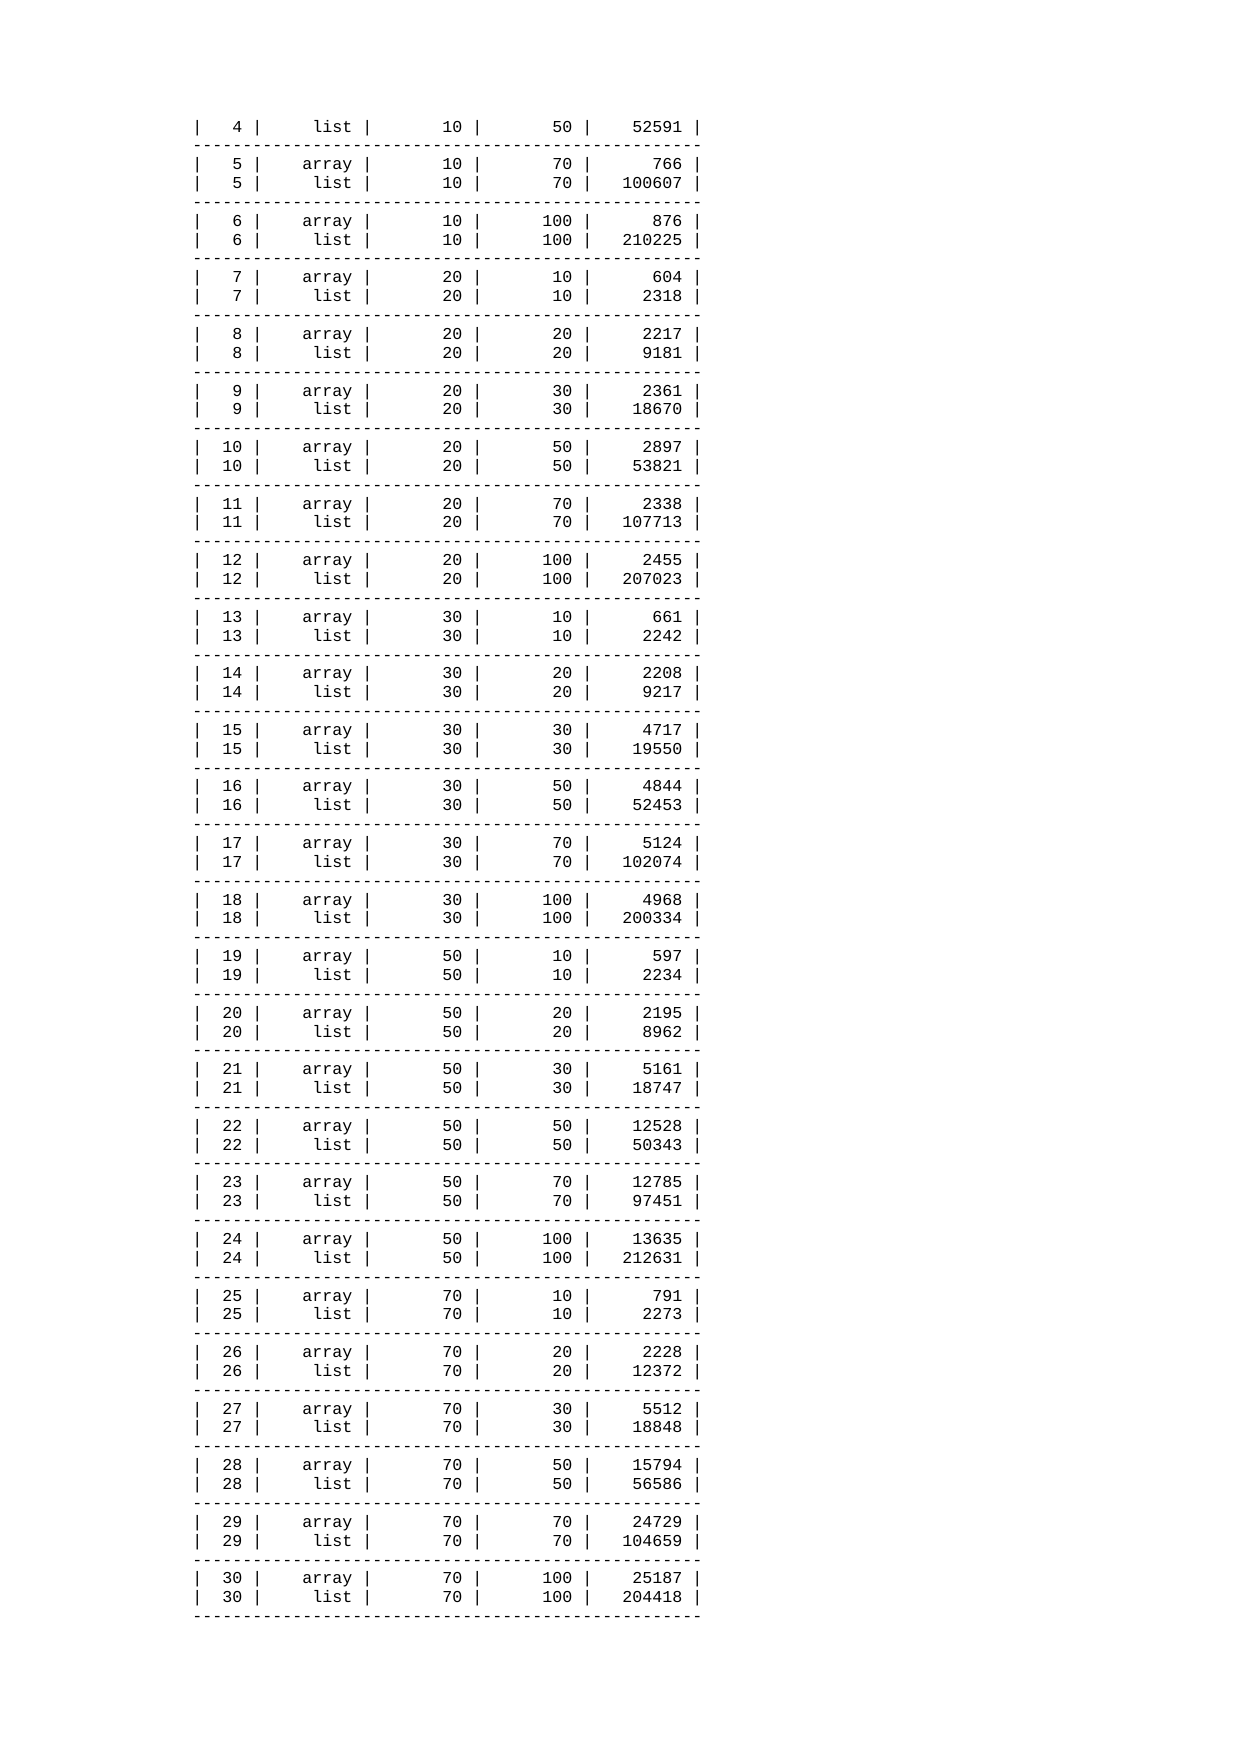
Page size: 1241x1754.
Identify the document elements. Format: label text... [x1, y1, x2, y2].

text | 15 | array | 30 | 30 | 4717 | [118, 721, 1122, 740]
text --------------------------------------------------- [118, 533, 1122, 552]
text | 9 | array | 20 | 30 | 2361 | [118, 382, 1122, 401]
text | 27 | list | 70 | 30 | 18848 | [118, 1419, 1122, 1438]
text --------------------------------------------------- [118, 1551, 1122, 1570]
text | 25 | list | 70 | 10 | 2273 | [118, 1306, 1122, 1325]
text | 15 | list | 30 | 30 | 19550 | [118, 740, 1122, 759]
text | 28 | array | 70 | 50 | 15794 | [118, 1457, 1122, 1476]
text --------------------------------------------------- [118, 1042, 1122, 1061]
text | 24 | list | 50 | 100 | 212631 | [118, 1249, 1122, 1268]
text | 17 | array | 30 | 70 | 5124 | [118, 834, 1122, 853]
text | 8 | array | 20 | 20 | 2217 | [118, 326, 1122, 344]
text | 29 | array | 70 | 70 | 24729 | [118, 1513, 1122, 1532]
text | 18 | array | 30 | 100 | 4968 | [118, 891, 1122, 910]
text | 16 | array | 30 | 50 | 4844 | [118, 778, 1122, 797]
text | 20 | array | 50 | 20 | 2195 | [118, 1004, 1122, 1023]
text | 11 | list | 20 | 70 | 107713 | [118, 514, 1122, 533]
text | 13 | array | 30 | 10 | 661 | [118, 608, 1122, 627]
text | 27 | array | 70 | 30 | 5512 | [118, 1400, 1122, 1419]
text --------------------------------------------------- [118, 1438, 1122, 1457]
text | 24 | array | 50 | 100 | 13635 | [118, 1231, 1122, 1249]
text --------------------------------------------------- [118, 759, 1122, 778]
text | 23 | list | 50 | 70 | 97451 | [118, 1193, 1122, 1212]
text --------------------------------------------------- [118, 193, 1122, 212]
text | 11 | array | 20 | 70 | 2338 | [118, 495, 1122, 514]
text | 26 | list | 70 | 20 | 12372 | [118, 1362, 1122, 1381]
text --------------------------------------------------- [118, 1381, 1122, 1400]
text | 29 | list | 70 | 70 | 104659 | [118, 1532, 1122, 1551]
text --------------------------------------------------- [118, 307, 1122, 326]
text | 16 | list | 30 | 50 | 52453 | [118, 797, 1122, 816]
text --------------------------------------------------- [118, 476, 1122, 495]
text | 26 | array | 70 | 20 | 2228 | [118, 1344, 1122, 1362]
text --------------------------------------------------- [118, 137, 1122, 156]
text | 6 | list | 10 | 100 | 210225 | [118, 231, 1122, 250]
text --------------------------------------------------- [118, 1268, 1122, 1287]
text --------------------------------------------------- [118, 985, 1122, 1004]
text --------------------------------------------------- [118, 1608, 1122, 1626]
text | 7 | list | 20 | 10 | 2318 | [118, 288, 1122, 307]
text --------------------------------------------------- [118, 420, 1122, 439]
text --------------------------------------------------- [118, 929, 1122, 948]
text | 28 | list | 70 | 50 | 56586 | [118, 1476, 1122, 1494]
text --------------------------------------------------- [118, 816, 1122, 834]
text | 22 | list | 50 | 50 | 50343 | [118, 1136, 1122, 1155]
text | 25 | array | 70 | 10 | 791 | [118, 1287, 1122, 1306]
text --------------------------------------------------- [118, 1155, 1122, 1174]
text | 12 | list | 20 | 100 | 207023 | [118, 571, 1122, 589]
text --------------------------------------------------- [118, 1212, 1122, 1231]
text | 20 | list | 50 | 20 | 8962 | [118, 1023, 1122, 1042]
text | 5 | list | 10 | 70 | 100607 | [118, 175, 1122, 193]
text | 23 | array | 50 | 70 | 12785 | [118, 1174, 1122, 1193]
text | 6 | array | 10 | 100 | 876 | [118, 212, 1122, 231]
text | 12 | array | 20 | 100 | 2455 | [118, 552, 1122, 571]
text | 21 | array | 50 | 30 | 5161 | [118, 1061, 1122, 1080]
text --------------------------------------------------- [118, 872, 1122, 891]
text | 7 | array | 20 | 10 | 604 | [118, 269, 1122, 288]
text --------------------------------------------------- [118, 1098, 1122, 1117]
text --------------------------------------------------- [118, 646, 1122, 665]
text | 10 | list | 20 | 50 | 53821 | [118, 457, 1122, 476]
text | 4 | list | 10 | 50 | 52591 | [118, 118, 1122, 137]
text | 9 | list | 20 | 30 | 18670 | [118, 401, 1122, 420]
text | 19 | list | 50 | 10 | 2234 | [118, 967, 1122, 985]
text | 30 | array | 70 | 100 | 25187 | [118, 1570, 1122, 1589]
text --------------------------------------------------- [118, 1325, 1122, 1344]
text --------------------------------------------------- [118, 363, 1122, 382]
text | 14 | list | 30 | 20 | 9217 | [118, 684, 1122, 703]
text --------------------------------------------------- [118, 250, 1122, 269]
text | 18 | list | 30 | 100 | 200334 | [118, 910, 1122, 929]
text | 19 | array | 50 | 10 | 597 | [118, 948, 1122, 967]
text | 13 | list | 30 | 10 | 2242 | [118, 627, 1122, 646]
text --------------------------------------------------- [118, 589, 1122, 608]
text | 5 | array | 10 | 70 | 766 | [118, 156, 1122, 175]
text | 21 | list | 50 | 30 | 18747 | [118, 1080, 1122, 1098]
text --------------------------------------------------- [118, 1494, 1122, 1513]
text | 30 | list | 70 | 100 | 204418 | [118, 1589, 1122, 1608]
text | 14 | array | 30 | 20 | 2208 | [118, 665, 1122, 684]
text | 8 | list | 20 | 20 | 9181 | [118, 344, 1122, 363]
text --------------------------------------------------- [118, 703, 1122, 721]
text | 10 | array | 20 | 50 | 2897 | [118, 439, 1122, 457]
text | 22 | array | 50 | 50 | 12528 | [118, 1117, 1122, 1136]
text | 17 | list | 30 | 70 | 102074 | [118, 853, 1122, 872]
